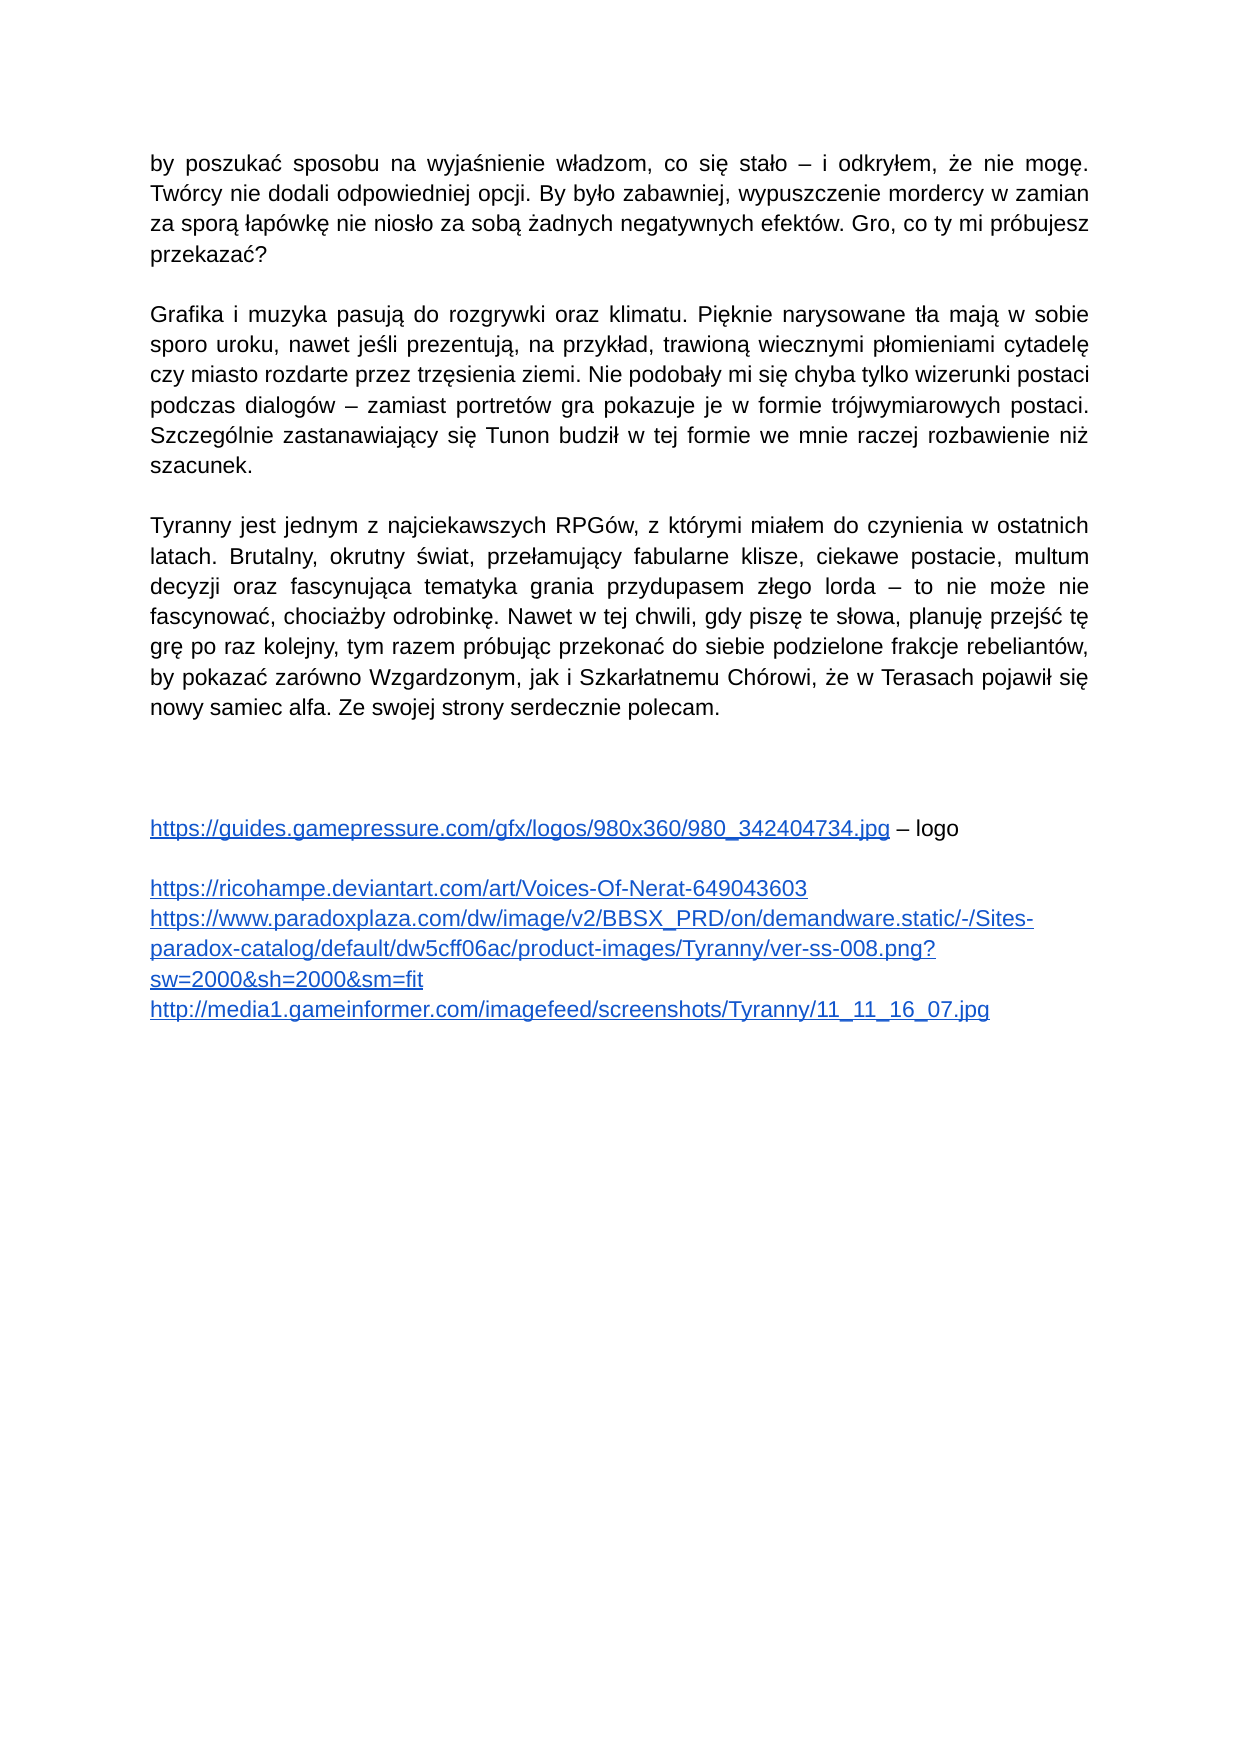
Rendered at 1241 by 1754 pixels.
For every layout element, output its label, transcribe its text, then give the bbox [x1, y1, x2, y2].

text by poszukać sposobu na wyjaśnienie władzom, co się stało – i odkryłem, że nie mogę. Twórcy nie dodali odpowiedniej opcji. By było zabawniej, wypuszczenie mordercy w zamian za sporą łapówkę nie niosło za sobą żadnych negatywnych efektów. Gro, co ty mi próbujesz przekazać? [150, 150, 1090, 267]
text https://ricohampe.deviantart.com/art/Voices-Of-Nerat-649043603 [150, 875, 1090, 901]
text https://guides.gamepressure.com/gfx/logos/980x360/980_342404734.jpg – logo [150, 814, 1090, 841]
text https://www.paradoxplaza.com/dw/image/v2/BBSX_PRD/on/demandware.static/-/Sites-paradox-catalog/default/dw5cff06ac/product-images/Tyranny/ver-ss-008.png?sw=2000&sh=2000&sm=fit [150, 905, 1090, 992]
text Tyranny jest jednym z najciekawszych RPGów, z którymi miałem do czynienia w ostatnich latach. Brutalny, okrutny świat, przełamujący fabularne klisze, ciekawe postacie, multum decyzji oraz fascynująca tematyka grania przydupasem złego lorda – to nie może nie fascynować, chociażby odrobinkę. Nawet w tej chwili, gdy piszę te słowa, planuję przejść tę grę po raz kolejny, tym razem próbując przekonać do siebie podzielone frakcje rebeliantów, by pokazać zarówno Wzgardzonym, jak i Szkarłatnemu Chórowi, że w Terasach pojawił się nowy samiec alfa. Ze swojej strony serdecznie polecam. [150, 512, 1090, 720]
text http://media1.gameinformer.com/imagefeed/screenshots/Tyranny/11_11_16_07.jpg [150, 996, 1090, 1022]
text Grafika i muzyka pasują do rozgrywki oraz klimatu. Pięknie narysowane tła mają w sobie sporo uroku, nawet jeśli prezentują, na przykład, trawioną wiecznymi płomieniami cytadelę czy miasto rozdarte przez trzęsienia ziemi. Nie podobały mi się chyba tylko wizerunki postaci podczas dialogów – zamiast portretów gra pokazuje je w formie trójwymiarowych postaci. Szczególnie zastanawiający się Tunon budził w tej formie we mnie raczej rozbawienie niż szacunek. [150, 301, 1090, 478]
